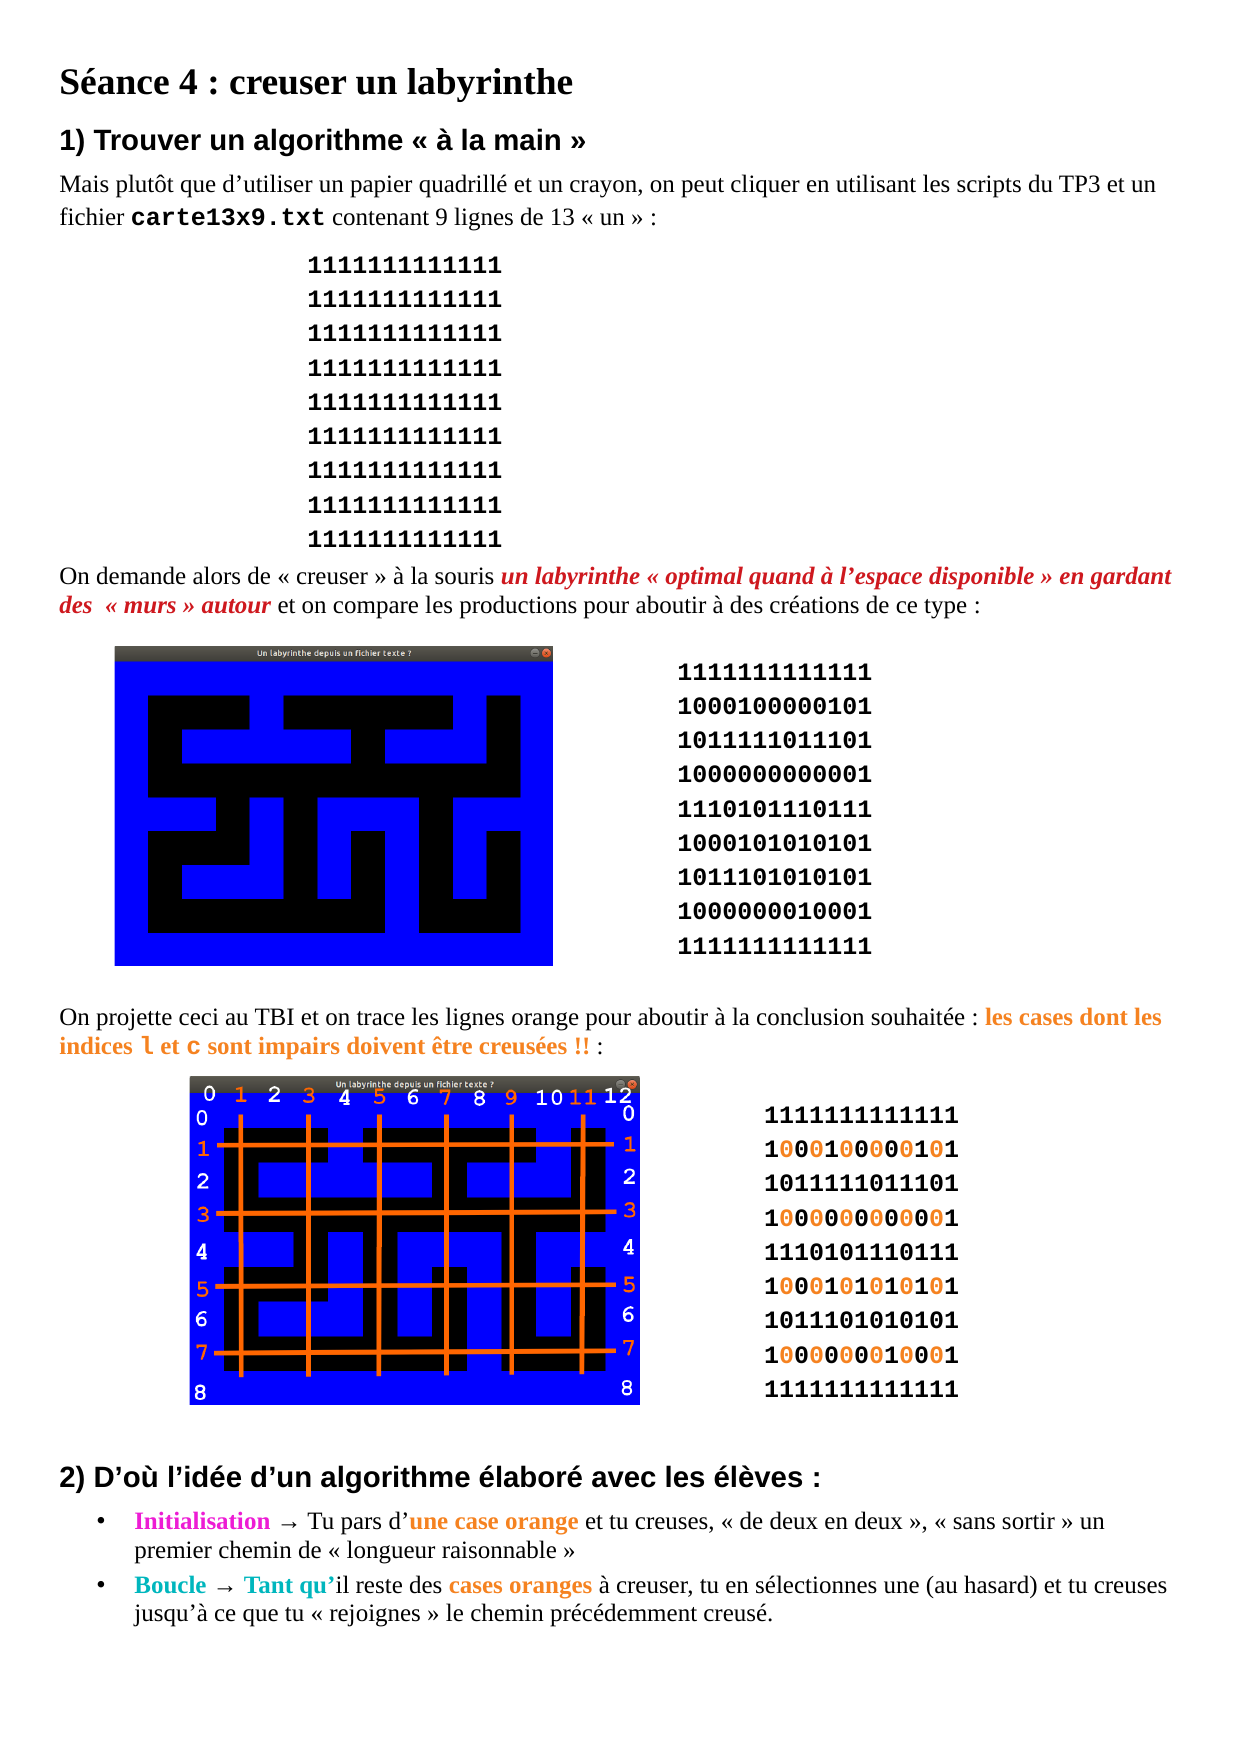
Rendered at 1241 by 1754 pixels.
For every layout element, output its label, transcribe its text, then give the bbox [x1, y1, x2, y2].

text 1111111111111 [307, 492, 1181, 521]
picture [189, 1076, 640, 1405]
text 1111111111111 [553, 933, 1181, 962]
text 1000000010001 [553, 899, 1181, 927]
text 1000100000101 [553, 693, 1181, 722]
text 1111111111111 [307, 458, 1181, 486]
picture [114, 646, 553, 966]
text On demande alors de « creuser » à la souris un labyrinthe « optimal quand à l’espace disponible » en gardant des « murs » autour et on compare les productions pour aboutir à des créations de ce type : [59, 561, 1181, 618]
text 1111111111111 [640, 1102, 1181, 1131]
text 1011101010101 [640, 1308, 1181, 1336]
text On projette ceci au TBI et on trace les lignes orange pour aboutir à la conclusion souhaitée : les cases dont les indices l et c sont impairs doivent être creusées !! : [59, 1002, 1181, 1062]
list Boucle → Tant qu’il reste des cases oranges à creuser, tu en sélectionnes une (au hasard) et tu creuses jusqu’à ce que tu « rejoignes » le chemin précédemment creusé. [97, 1570, 1181, 1627]
text 1111111111111 [307, 424, 1181, 452]
text 1000101010101 [640, 1274, 1181, 1302]
text 1111111111111 [640, 1377, 1181, 1405]
text 1110101110111 [553, 796, 1181, 824]
text 1000000010001 [640, 1342, 1181, 1371]
text 1000000000001 [553, 762, 1181, 790]
text 1111111111111 [307, 252, 1181, 281]
list Initialisation → Tu pars d’une case orange et tu creuses, « de deux en deux », « sans sortir » un premier chemin de « longueur raisonnable » [97, 1506, 1181, 1564]
text 1110101110111 [640, 1239, 1181, 1268]
subtitle Séance 4 : creuser un labyrinthe [59, 59, 1181, 102]
text 1111111111111 [307, 287, 1181, 315]
text 1111111111111 [307, 389, 1181, 418]
text 1000100000101 [640, 1137, 1181, 1165]
text 1000101010101 [553, 830, 1181, 859]
text 1011111011101 [640, 1171, 1181, 1199]
subtitle 2) D’où l’idée d’un algorithme élaboré avec les élèves : [59, 1460, 1181, 1494]
text 1111111111111 [307, 527, 1181, 555]
text 1111111111111 [307, 355, 1181, 384]
text 1011101010101 [553, 865, 1181, 893]
text 1111111111111 [307, 321, 1181, 349]
text 1111111111111 [553, 659, 1181, 687]
text Mais plutôt que d’utiliser un papier quadrillé et un crayon, on peut cliquer en utilisant les scripts du TP3 et un fichier carte13x9.txt contenant 9 lignes de 13 « un » : [59, 169, 1181, 233]
text 1000000000001 [640, 1205, 1181, 1233]
text 1011111011101 [553, 728, 1181, 756]
subtitle 1) Trouver un algorithme « à la main » [59, 123, 1181, 157]
